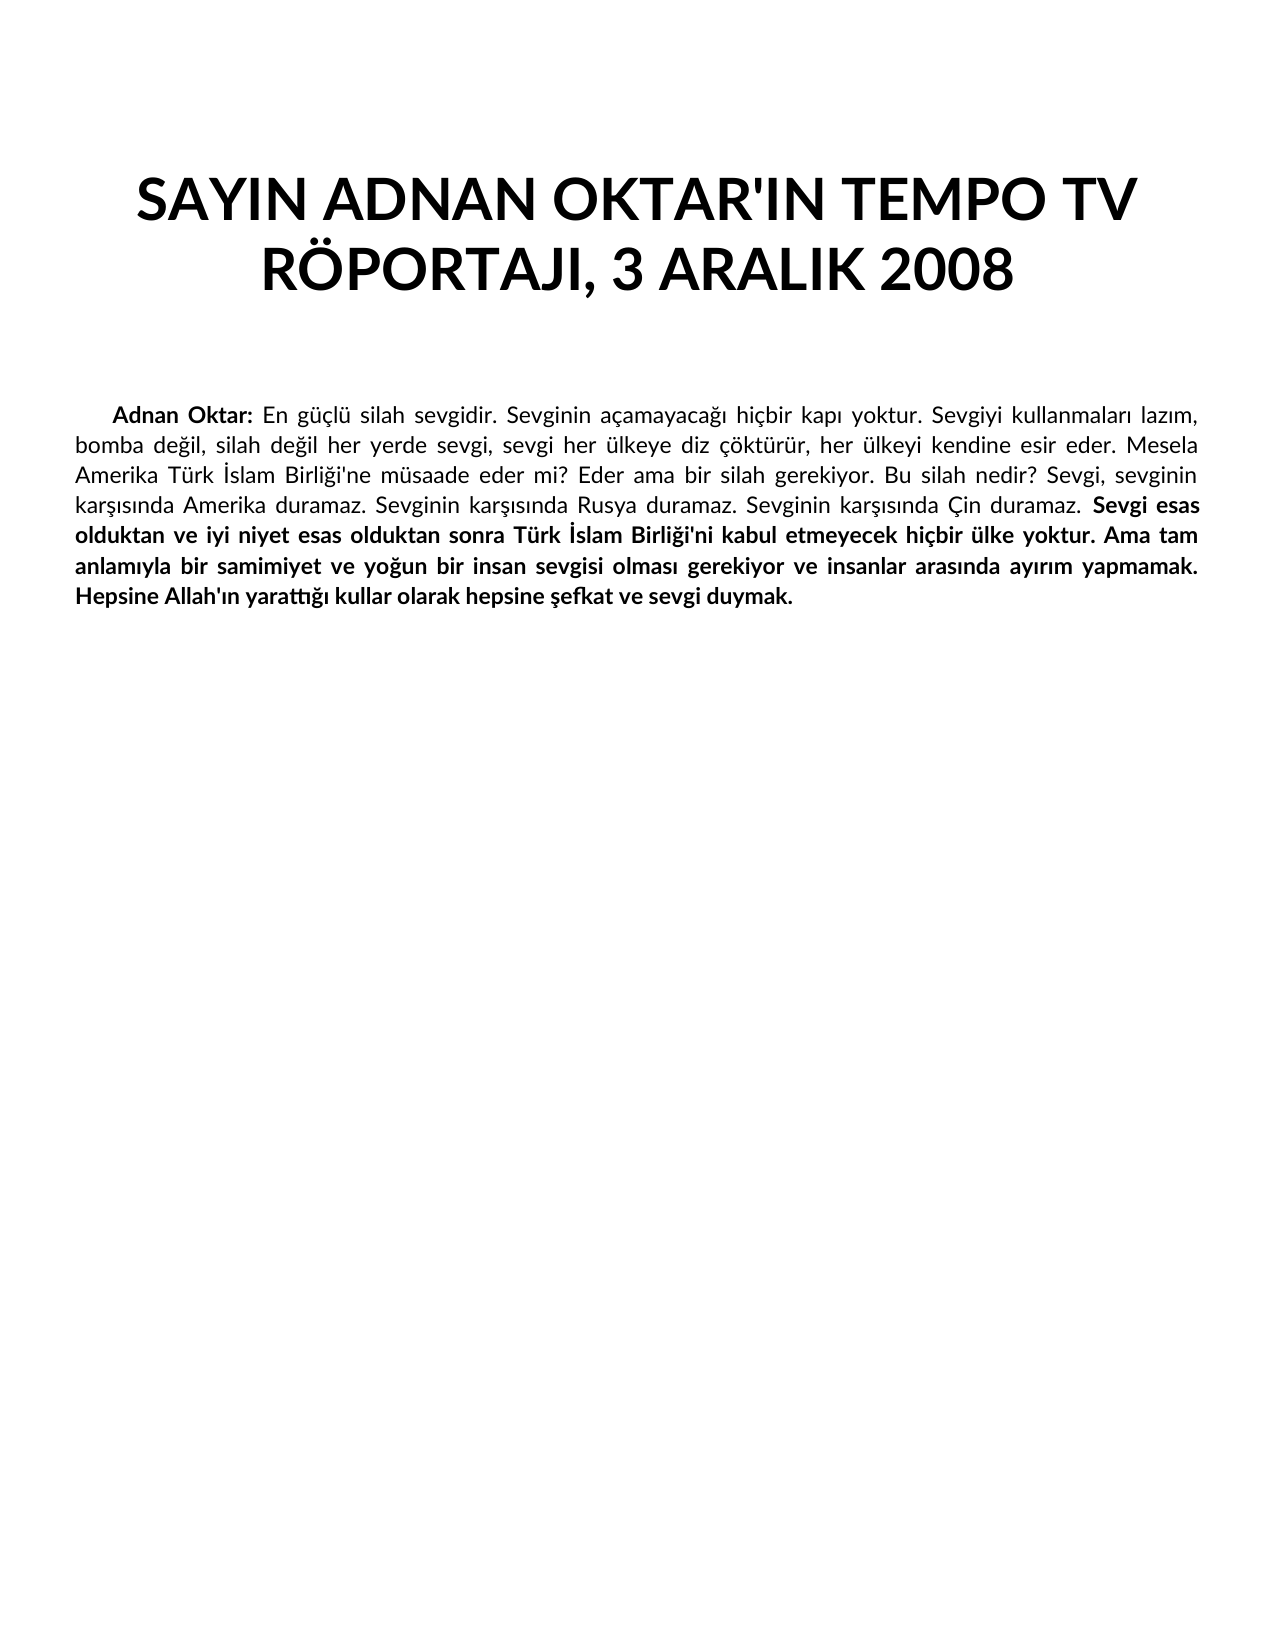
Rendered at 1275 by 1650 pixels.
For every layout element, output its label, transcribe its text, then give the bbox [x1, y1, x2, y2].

subtitle SAYIN ADNAN OKTAR'IN TEMPO TV RÖPORTAJI, 3 ARALIK 2008 [75, 162, 1200, 302]
text Adnan Oktar: En güçlü silah sevgidir. Sevginin açamayacağı hiçbir kapı yoktur. Sevgiyi kullanmaları lazım, bomba değil, silah değil her yerde sevgi, sevgi her ülkeye diz çöktürür, her ülkeyi kendine esir eder. Mesela Amerika Türk İslam Birliği'ne müsaade eder mi? Eder ama bir silah gerekiyor. Bu silah nedir? Sevgi, sevginin karşısında Amerika duramaz. Sevginin karşısında Rusya duramaz. Sevginin karşısında Çin duramaz. Sevgi esas olduktan ve iyi niyet esas olduktan sonra Türk İslam Birliği'ni kabul etmeyecek hiçbir ülke yoktur. Ama tam anlamıyla bir samimiyet ve yoğun bir insan sevgisi olması gerekiyor ve insanlar arasında ayırım yapmamak. Hepsine Allah'ın yarattığı kullar olarak hepsine şefkat ve sevgi duymak. [75, 400, 1200, 609]
